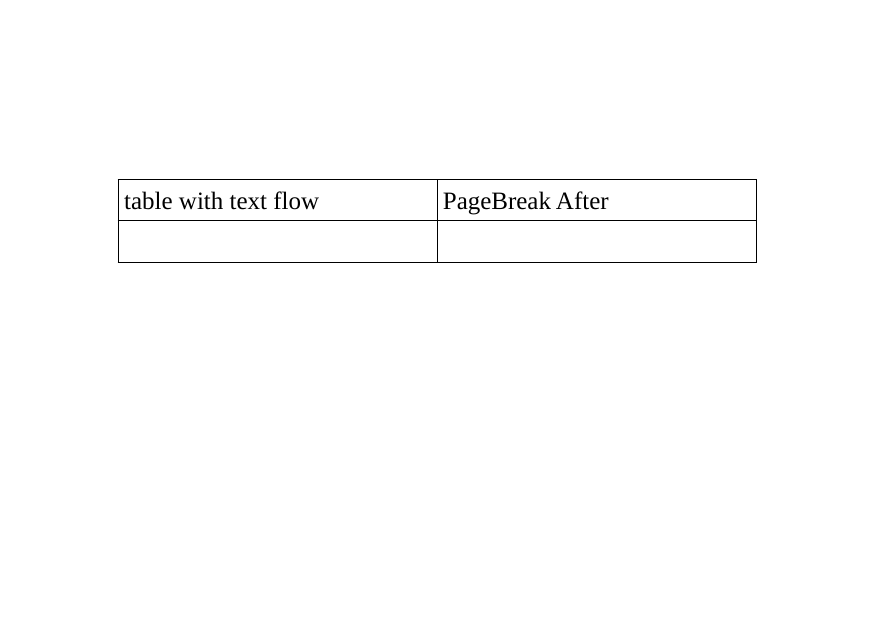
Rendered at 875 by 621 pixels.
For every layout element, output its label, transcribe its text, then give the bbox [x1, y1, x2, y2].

table_cell [438, 221, 756, 262]
table_header table with text flow [119, 180, 437, 220]
table_cell [119, 221, 437, 262]
table_header PageBreak After [438, 180, 756, 220]
